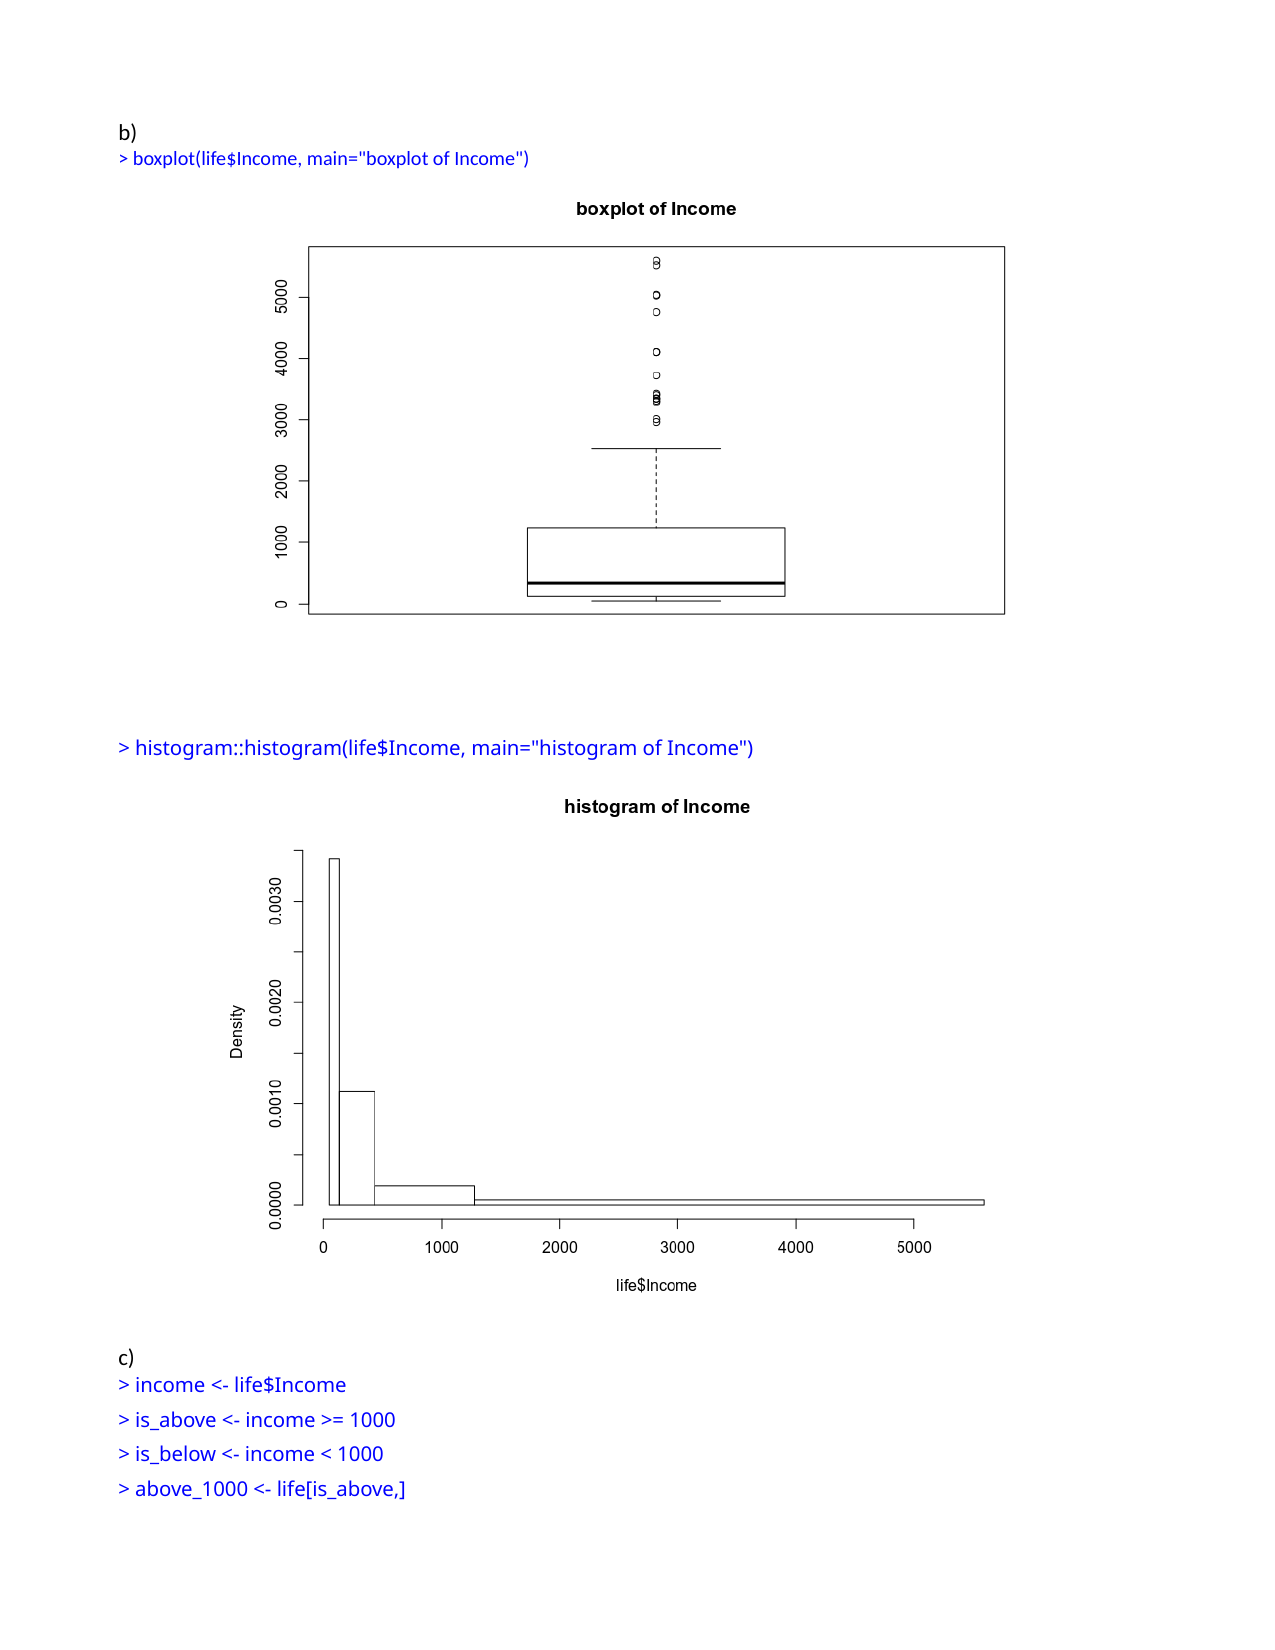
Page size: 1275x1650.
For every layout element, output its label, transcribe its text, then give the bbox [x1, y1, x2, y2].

text c) [118, 1343, 1157, 1371]
text > boxplot(life$Income, main="boxplot of Income") [118, 146, 1157, 171]
text b) [118, 118, 1157, 146]
text > income <- life$Income [118, 1371, 1157, 1399]
picture [232, 170, 1043, 709]
text > above_1000 <- life[is_above,] [118, 1475, 1157, 1502]
text > is_below <- income < 1000 [118, 1440, 1157, 1468]
text > histogram::histogram(life$Income, main="histogram of Income") [118, 733, 1157, 761]
text > is_above <- income >= 1000 [118, 1406, 1157, 1433]
picture [225, 767, 1050, 1315]
